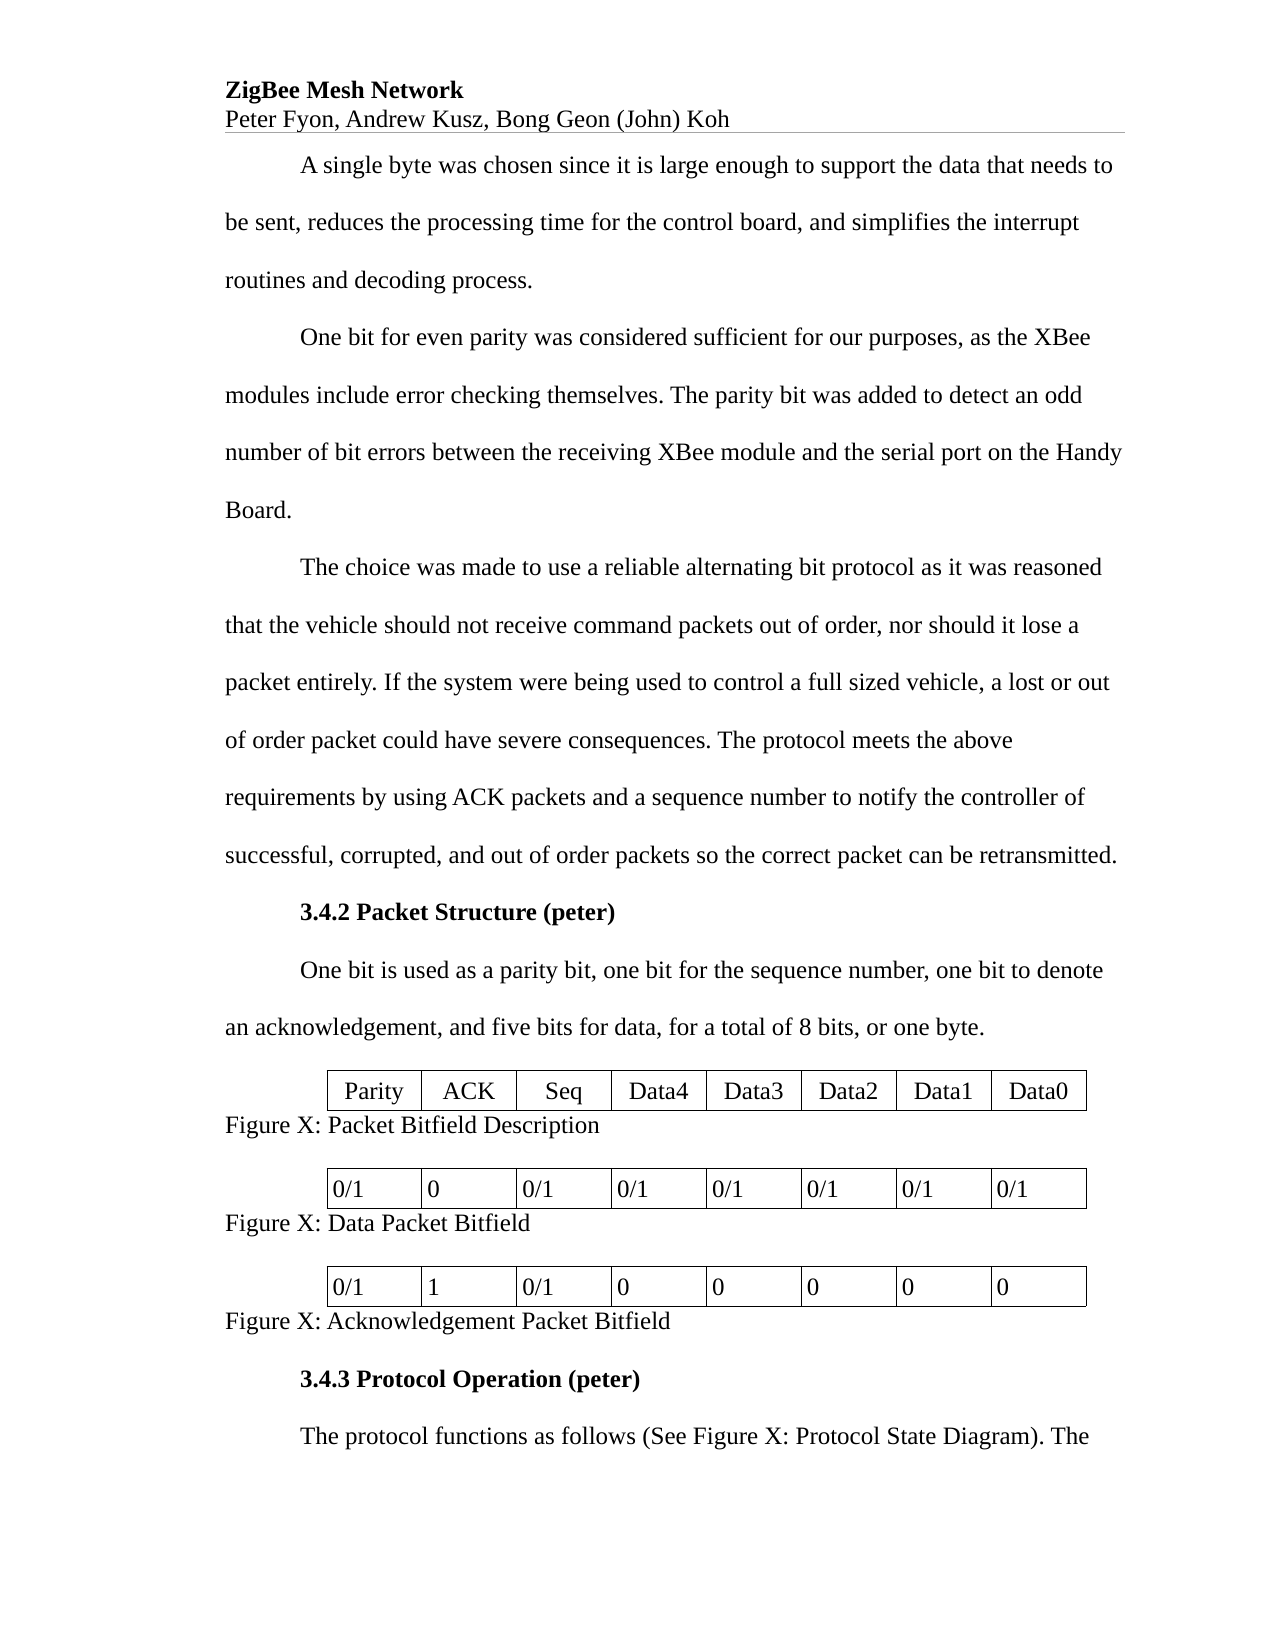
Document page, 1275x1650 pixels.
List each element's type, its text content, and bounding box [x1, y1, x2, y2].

text One bit is used as a parity bit, one bit for the sequence number, one bit to denote an acknowledgement, and five bits for data, for a total of 8 bits, or one byte. [225, 955, 1125, 1041]
text Figure X: Packet Bitfield Description [225, 1110, 1125, 1139]
table_header 0/1 [992, 1169, 1086, 1208]
table_header 0/1 [612, 1169, 706, 1208]
table_header 1 [422, 1267, 516, 1306]
text 3.4.3 Protocol Operation (peter) [225, 1364, 1125, 1392]
table_header 0/1 [802, 1169, 896, 1208]
table_header 0 [612, 1267, 706, 1306]
text Figure X: Acknowledgement Packet Bitfield [225, 1306, 1125, 1335]
table_header 0/1 [517, 1169, 611, 1208]
table_header 0/1 [707, 1169, 801, 1208]
table_header 0/1 [897, 1169, 991, 1208]
table_header Parity [328, 1071, 421, 1110]
text Figure X: Data Packet Bitfield [225, 1208, 1125, 1237]
table_header 0/1 [328, 1169, 421, 1208]
text The protocol functions as follows (See Figure X: Protocol State Diagram). The [225, 1421, 1125, 1450]
table_header ACK [422, 1071, 516, 1110]
table_header 0/1 [328, 1267, 421, 1306]
table_header Data3 [707, 1071, 801, 1110]
text The choice was made to use a reliable alternating bit protocol as it was reasoned that the vehicle should not receive command packets out of order, nor should it lose a packet entirely. If the system were being used to control a full sized vehicle, a lost or out of order packet could have severe consequences. The protocol meets the above requirements by using ACK packets and a sequence number to notify the controller of successful, corrupted, and out of order packets so the correct packet can be retransmitted. [225, 552, 1125, 869]
table_header Data0 [992, 1071, 1086, 1110]
table_header 0/1 [517, 1267, 611, 1306]
table_header 0 [897, 1267, 991, 1306]
table_header 0 [992, 1267, 1086, 1306]
text A single byte was chosen since it is large enough to support the data that needs to be sent, reduces the processing time for the control board, and simplifies the interrupt routines and decoding process. [225, 150, 1125, 294]
text One bit for even parity was considered sufficient for our purposes, as the XBee modules include error checking themselves. The parity bit was added to detect an odd number of bit errors between the receiving XBee module and the serial port on the Handy Board. [225, 322, 1125, 524]
text 3.4.2 Packet Structure (peter) [225, 897, 1125, 926]
table_header 0 [422, 1169, 516, 1208]
table_header 0 [802, 1267, 896, 1306]
table_header Data4 [612, 1071, 706, 1110]
table_header Seq [517, 1071, 611, 1110]
table_header Data1 [897, 1071, 991, 1110]
table_header Data2 [802, 1071, 896, 1110]
table_header 0 [707, 1267, 801, 1306]
